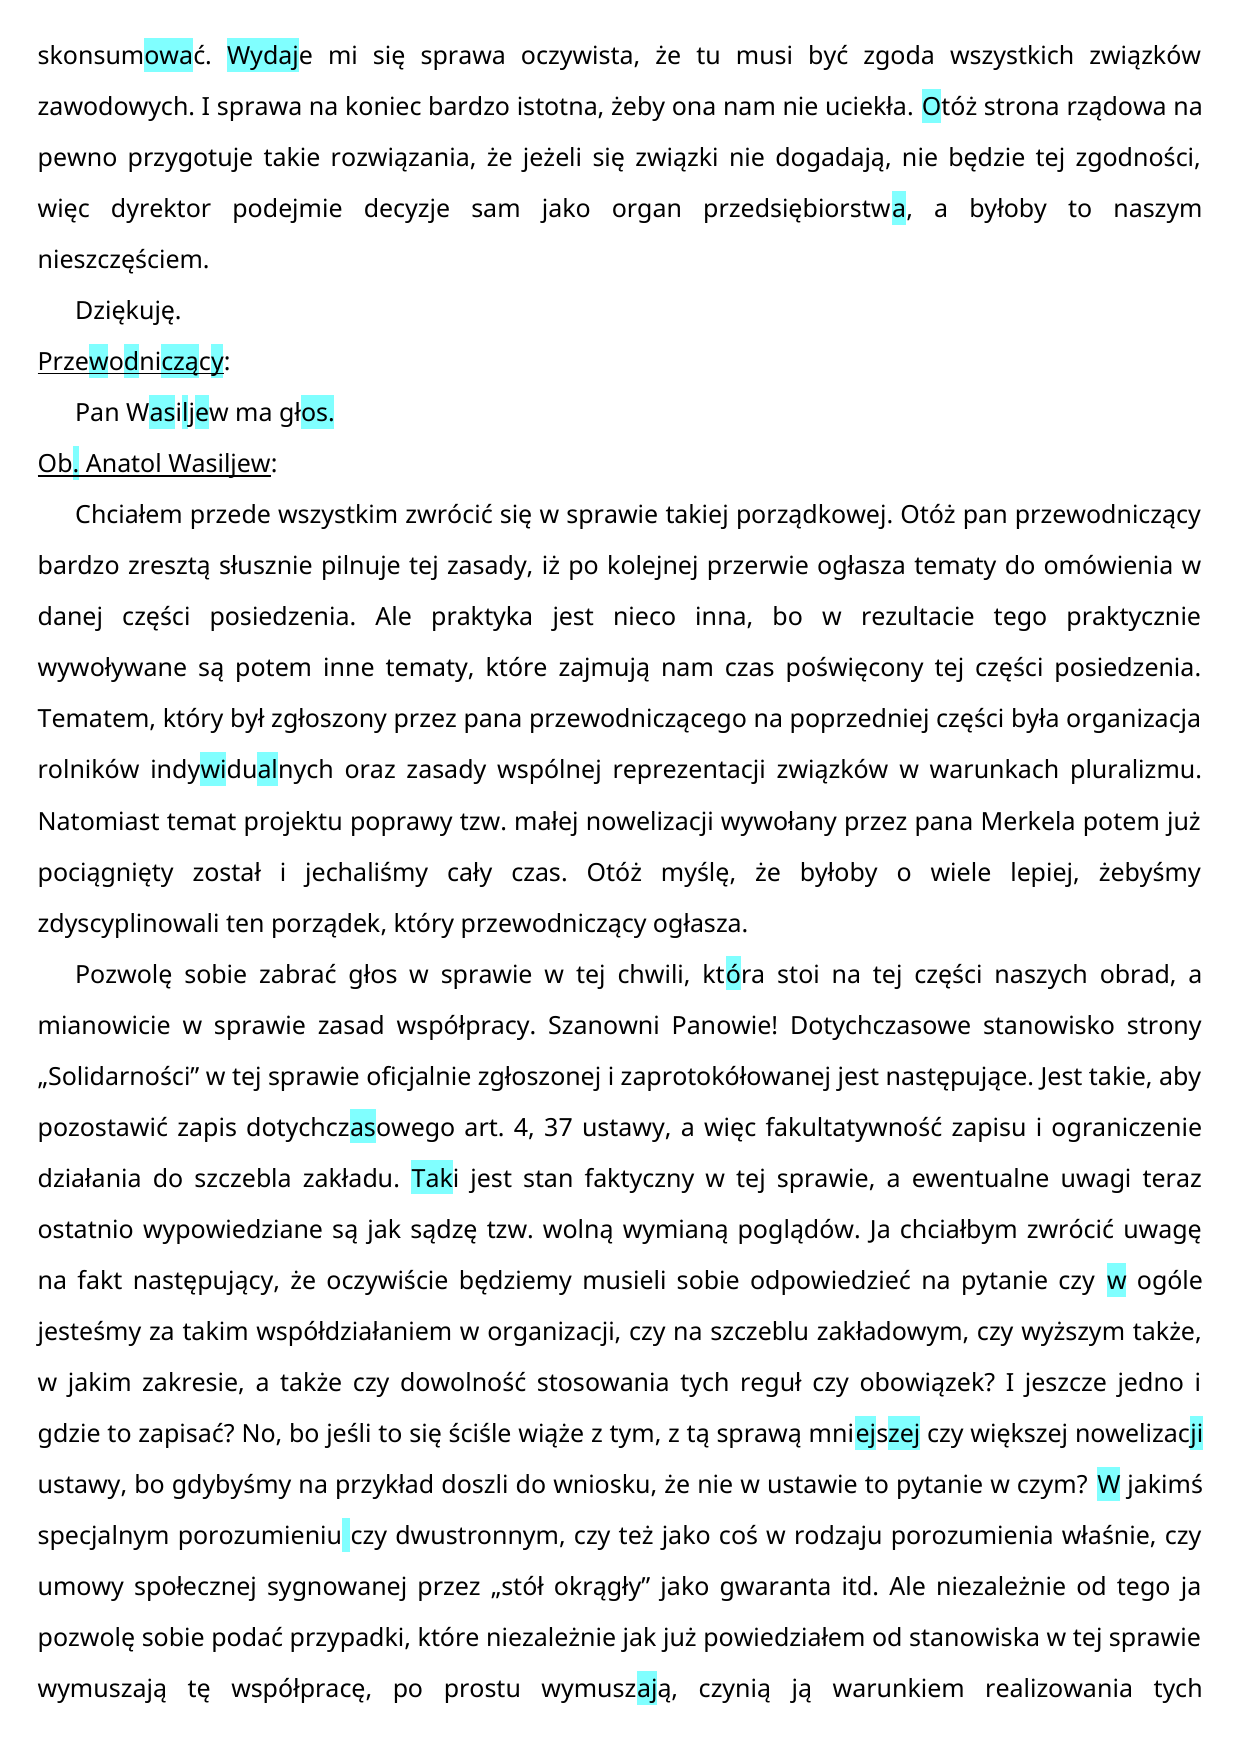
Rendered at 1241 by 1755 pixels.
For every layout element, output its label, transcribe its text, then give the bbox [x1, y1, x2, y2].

text Pan Wasiljew ma głos. [335, 395, 1203, 429]
text Chciałem przede wszystkim zwrócić się w sprawie takiej porządkowej. Otóż pan przewodniczący bardzo zresztą słusznie pilnuje tej zasady, iż po kolejnej przerwie ogłasza tematy do omówienia w danej części posiedzenia. Ale praktyka jest nieco inna, bo w rezultacie tego praktycznie wywoływane są potem inne tematy, które zajmują nam czas poświęcony tej części posiedzenia. Tematem, który był zgłoszony przez pana przewodniczącego na poprzedniej części była organizacja rolników indywidualnych oraz zasady wspólnej reprezentacji związków w warunkach pluralizmu. Natomiast temat projektu poprawy tzw. małej nowelizacji wywołany przez pana Merkela potem już pociągnięty został i jechaliśmy cały czas. Otóż myślę, że byłoby o wiele lepiej, żebyśmy zdyscyplinowali ten porządek, który przewodniczący ogłasza. [37, 497, 1203, 939]
text Ob. Anatol Wasiljew: [37, 446, 1203, 480]
text Dziękuję. [37, 293, 1203, 327]
text skonsumować. Wydaje mi się sprawa oczywista, że tu musi być zgoda wszystkich związków zawodowych. I sprawa na koniec bardzo istotna, żeby ona nam nie uciekła. Otóż strona rządowa na pewno przygotuje takie rozwiązania, że jeżeli się związki nie dogadają, nie będzie tej zgodności, więc dyrektor podejmie decyzje sam jako organ przedsiębiorstwa, a byłoby to naszym nieszczęściem. [37, 37, 1203, 276]
text Pan Wasiljew ma głos. [210, 395, 300, 429]
text Pozwolę sobie zabrać głos w sprawie w tej chwili, która stoi na tej części naszych obrad, a mianowicie w sprawie zasad współpracy. Szanowni Panowie! Dotychczasowe stanowisko strony „Solidarności” w tej sprawie oficjalnie zgłoszonej i zaprotokółowanej jest następujące. Jest takie, aby pozostawić zapis dotychczasowego art. 4, 37 ustawy, a więc fakultatywność zapisu i ograniczenie działania do szczebla zakładu. Taki jest stan faktyczny w tej sprawie, a ewentualne uwagi teraz ostatnio wypowiedziane są jak sądzę tzw. wolną wymianą poglądów. Ja chciałbym zwrócić uwagę na fakt następujący, że oczywiście będziemy musieli sobie odpowiedzieć na pytanie czy w ogóle jesteśmy za takim współdziałaniem w organizacji, czy na szczeblu zakładowym, czy wyższym także, w jakim zakresie, a także czy dowolność stosowania tych reguł czy obowiązek? I jeszcze jedno i gdzie to zapisać? No, bo jeśli to się ściśle wiąże z tym, z tą sprawą mniejszej czy większej nowelizacji ustawy, bo gdybyśmy na przykład doszli do wniosku, że nie w ustawie to pytanie w czym? W jakimś specjalnym porozumieniu czy dwustronnym, czy też jako coś w rodzaju porozumienia właśnie, czy umowy społecznej sygnowanej przez „stół okrągły” jako gwaranta itd. Ale niezależnie od tego ja pozwolę sobie podać przypadki, które niezależnie jak już powiedziałem od stanowiska w tej sprawie wymuszają tę współpracę, po prostu wymuszają, czynią ją warunkiem realizowania tych [37, 956, 1203, 1705]
text Przewodniczący: [37, 344, 1203, 378]
text Pan Wasiljew ma głos. [37, 395, 148, 429]
